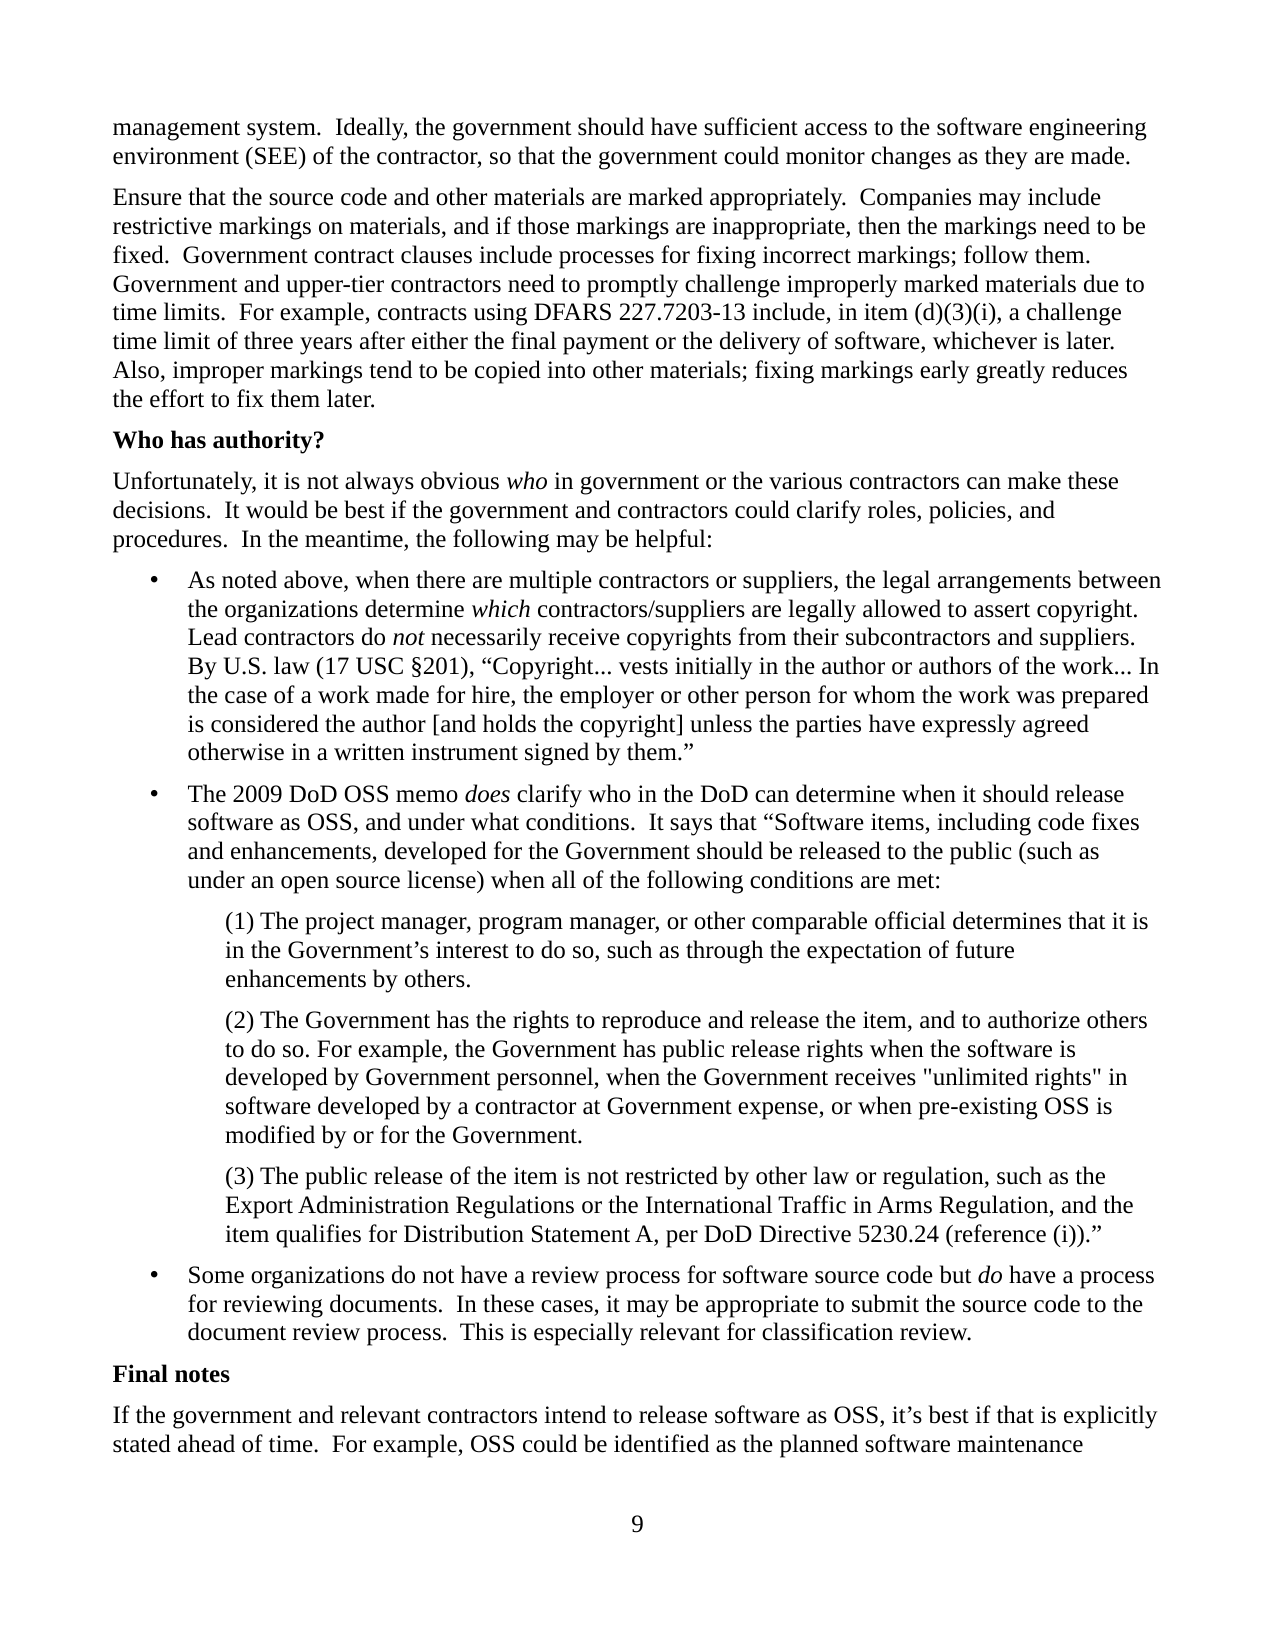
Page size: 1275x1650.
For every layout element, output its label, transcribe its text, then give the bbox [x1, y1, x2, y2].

text Ensure that the source code and other materials are marked appropriately. Companies may include restrictive markings on materials, and if those markings are inappropriate, then the markings need to be fixed. Government contract clauses include processes for fixing incorrect markings; follow them. Government and upper-tier contractors need to promptly challenge improperly marked materials due to time limits. For example, contracts using DFARS 227.7203-13 include, in item (d)(3)(i), a challenge time limit of three years after either the final payment or the delivery of software, whichever is later. Also, improper markings tend to be copied into other materials; fixing markings early greatly reduces the effort to fix them later. [112, 182, 1162, 412]
list Some organizations do not have a review process for software source code but do have a process for reviewing documents. In these cases, it may be appropriate to submit the source code to the document review process. This is especially relevant for classification review. [150, 1260, 1162, 1346]
list (2) The Government has the rights to reproduce and release the item, and to authorize others to do so. For example, the Government has public release rights when the software is developed by Government personnel, when the Government receives "unlimited rights" in software developed by a contractor at Government expense, or when pre-existing OSS is modified by or for the Government. [187, 1005, 1162, 1149]
text Final notes [112, 1359, 1162, 1387]
text management system. Ideally, the government should have sufficient access to the software engineering environment (SEE) of the contractor, so that the government could monitor changes as they are made. [112, 112, 1162, 170]
list (3) The public release of the item is not restricted by other law or regulation, such as the Export Administration Regulations or the International Traffic in Arms Regulation, and the item qualifies for Distribution Statement A, per DoD Directive 5230.24 (reference (i)).” [187, 1161, 1162, 1247]
list As noted above, when there are multiple contractors or suppliers, the legal arrangements between the organizations determine which contractors/suppliers are legally allowed to assert copyright. Lead contractors do not necessarily receive copyrights from their subcontractors and suppliers. By U.S. law (17 USC §201), “Copyright... vests initially in the author or authors of the work... In the case of a work made for hire, the employer or other person for whom the work was prepared is considered the author [and holds the copyright] unless the parties have expressly agreed otherwise in a written instrument signed by them.” [150, 565, 1162, 766]
list (1) The project manager, program manager, or other comparable official determines that it is in the Government’s interest to do so, such as through the expectation of future enhancements by others. [187, 906, 1162, 992]
text Unfortunately, it is not always obvious who in government or the various contractors can make these decisions. It would be best if the government and contractors could clarify roles, policies, and procedures. In the meantime, the following may be helpful: [112, 466, 1162, 552]
text If the government and relevant contractors intend to release software as OSS, it’s best if that is explicitly stated ahead of time. For example, OSS could be identified as the planned software maintenance [112, 1400, 1162, 1457]
list The 2009 DoD OSS memo does clarify who in the DoD can determine when it should release software as OSS, and under what conditions. It says that “Software items, including code fixes and enhancements, developed for the Government should be released to the public (such as under an open source license) when all of the following conditions are met: [150, 779, 1162, 894]
text Who has authority? [112, 425, 1162, 454]
